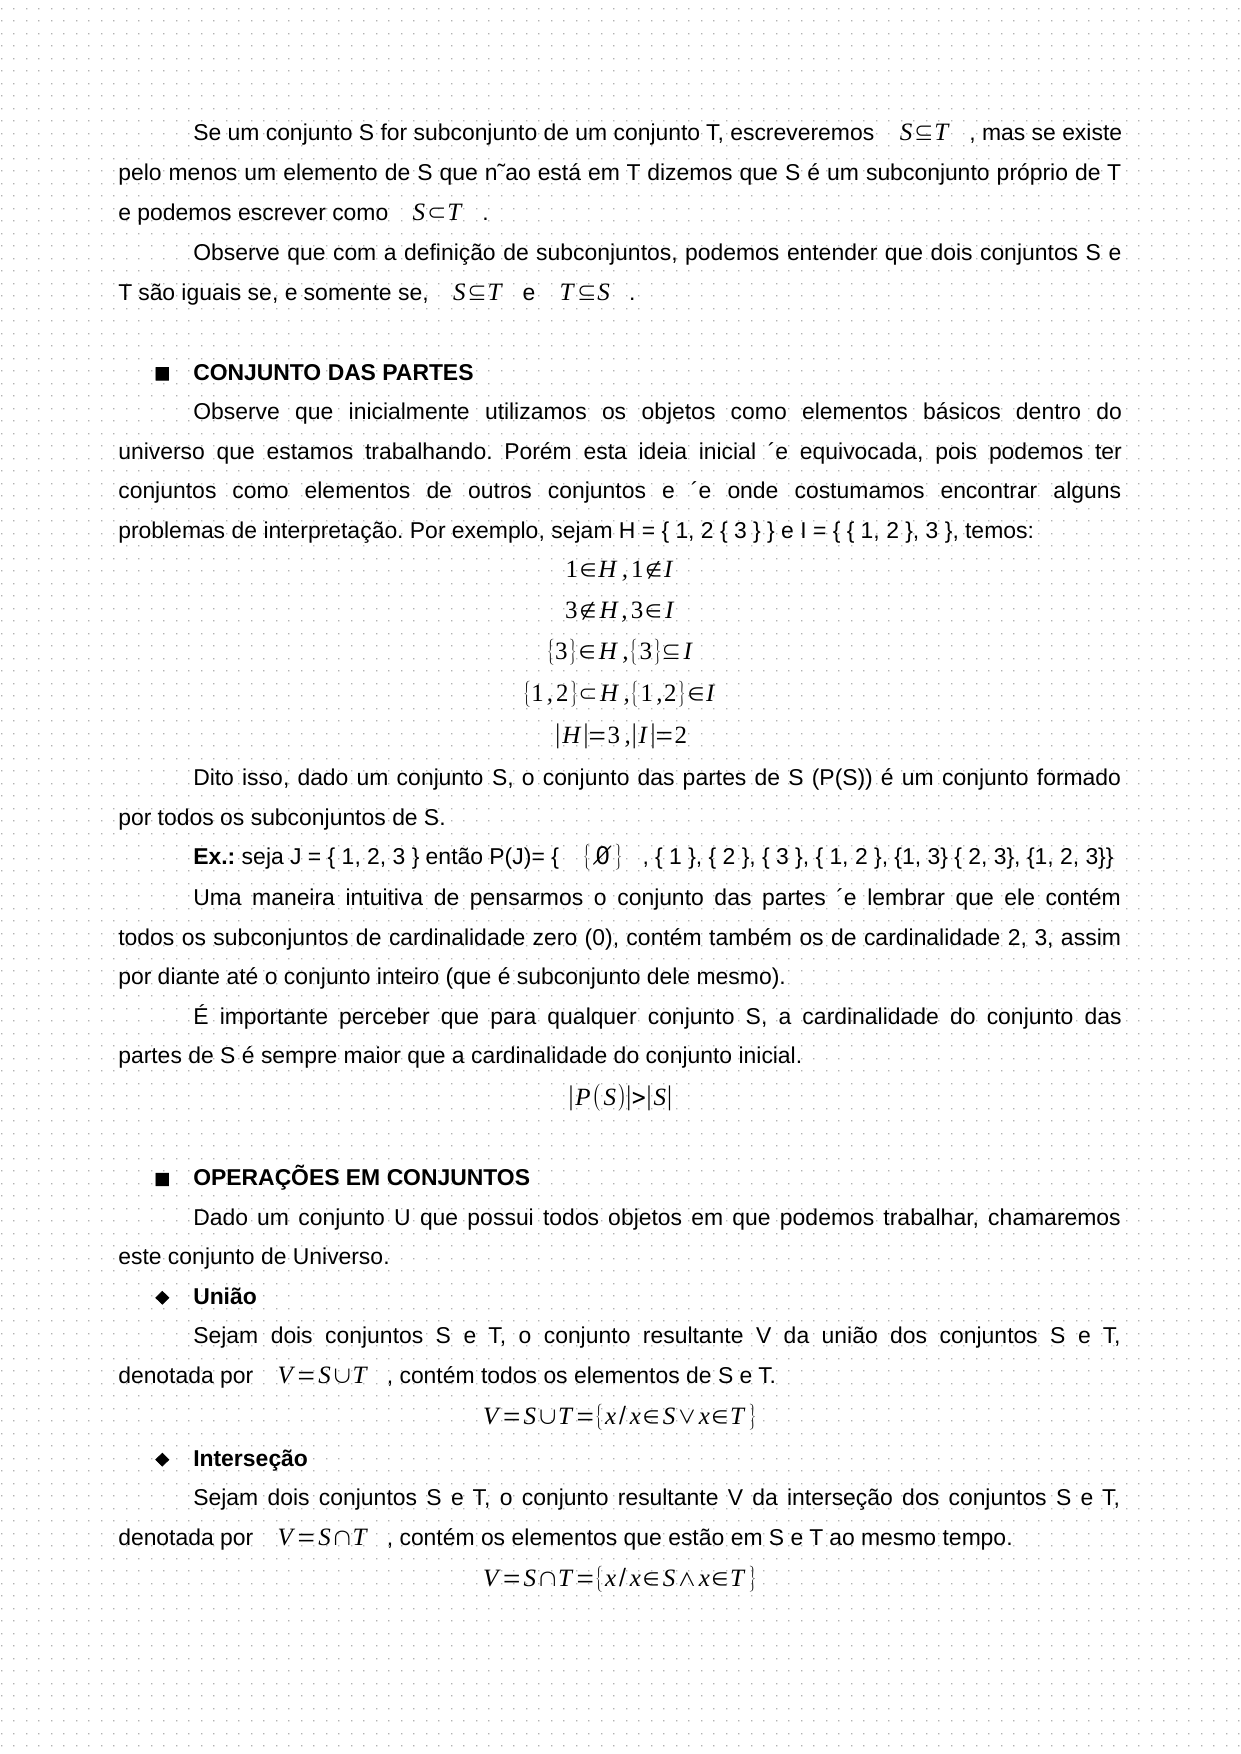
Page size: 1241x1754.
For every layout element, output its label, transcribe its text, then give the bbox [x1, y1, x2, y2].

text É importante perceber que para qualquer conjunto S, a cardinalidade do conjunto das partes de S é sempre maior que a cardinalidade do conjunto inicial. [118, 1003, 1122, 1069]
picture [0, 0, 1241, 1754]
text Uma maneira intuitiva de pensarmos o conjunto das partes ´e lembrar que ele contém todos os subconjuntos de cardinalidade zero (0), contém também os de cardinalidade 2, 3, assim por diante até o conjunto inteiro (que é subconjunto dele mesmo). [118, 884, 1122, 990]
list CONJUNTO DAS PARTES [156, 359, 1122, 385]
text Sejam dois conjuntos S e T, o conjunto resultante V da interseção dos conjuntos S e T, denotada por , contém os elementos que estão em S e T ao mesmo tempo. [118, 1484, 1122, 1551]
list Interseção [156, 1444, 1122, 1471]
text Ex.: seja J = { 1, 2, 3 } então P(J)= { , { 1 }, { 2 }, { 3 }, { 1, 2 }, {1, 3} { 2, 3}, {1, 2, 3}} [118, 843, 1122, 871]
list OPERAÇÕES EM CONJUNTOS [156, 1164, 1122, 1191]
text Dado um conjunto U que possui todos objetos em que podemos trabalhar, chamaremos este conjunto de Universo. [118, 1204, 1122, 1269]
text Dito isso, dado um conjunto S, o conjunto das partes de S (P(S)) é um conjunto formado por todos os subconjuntos de S. [118, 764, 1122, 830]
text Se um conjunto S for subconjunto de um conjunto T, escreveremos , mas se existe pelo menos um elemento de S que n˜ao está em T dizemos que S é um subconjunto próprio de T e podemos escrever como . [118, 118, 1122, 226]
text Observe que com a definição de subconjuntos, podemos entender que dois conjuntos S e T são iguais se, e somente se, e . [118, 239, 1122, 306]
text Sejam dois conjuntos S e T, o conjunto resultante V da união dos conjuntos S e T, denotada por , contém todos os elementos de S e T. [118, 1322, 1122, 1389]
list União [156, 1283, 1122, 1309]
text Observe que inicialmente utilizamos os objetos como elementos básicos dentro do universo que estamos trabalhando. Porém esta ideia inicial ´e equivocada, pois podemos ter conjuntos como elementos de outros conjuntos e ´e onde costumamos encontrar alguns problemas de interpretação. Por exemplo, sejam H = { 1, 2 { 3 } } e I = { { 1, 2 }, 3 }, temos: [118, 398, 1122, 543]
